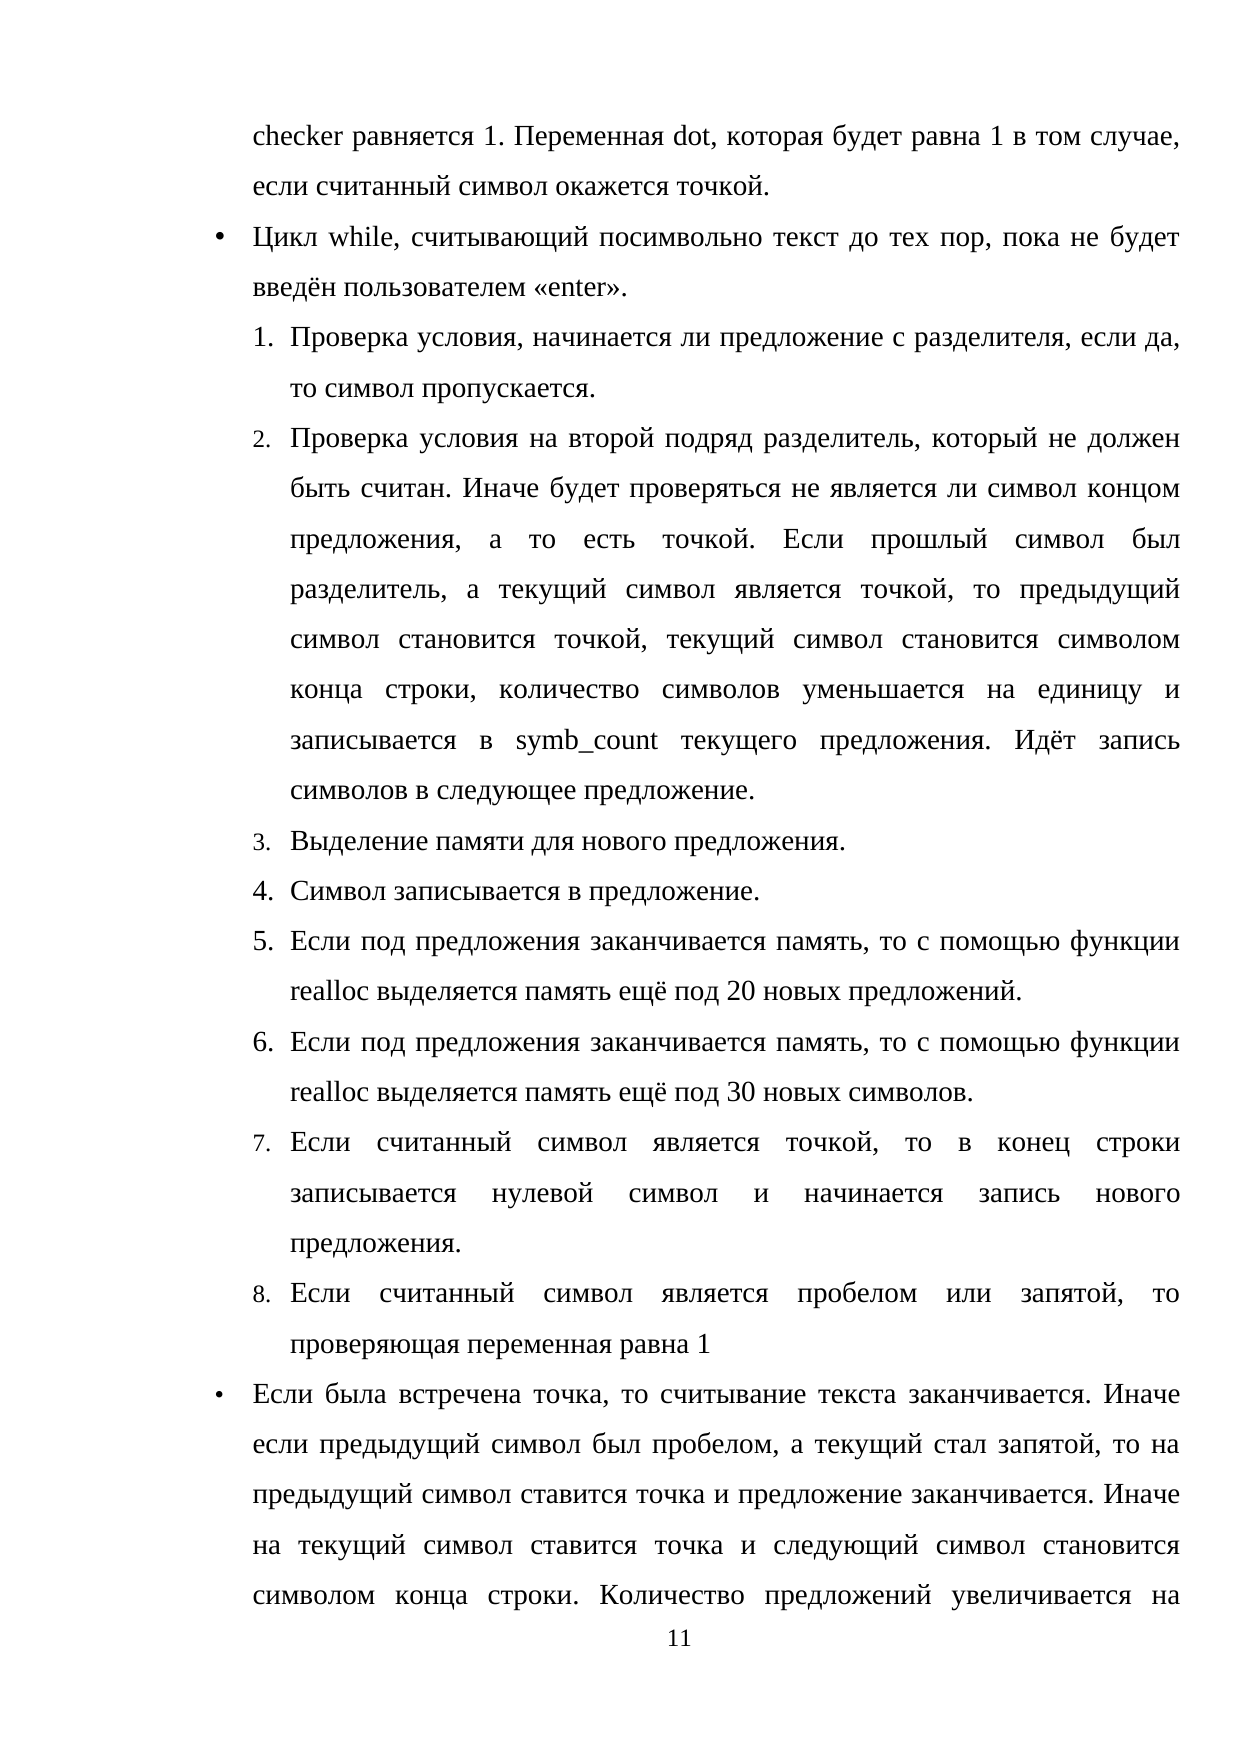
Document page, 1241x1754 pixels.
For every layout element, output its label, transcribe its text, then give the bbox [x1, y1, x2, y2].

list checker равняется 1. Переменная dot, которая будет равна 1 в том случае, если считанный символ окажется точкой. [215, 118, 1181, 202]
list Проверка условия, начинается ли предложение с разделителя, если да, то символ пропускается. [252, 319, 1181, 403]
list Если считанный символ является точкой, то в конец строки записывается нулевой символ и начинается запись нового предложения. [252, 1124, 1181, 1259]
list Выделение памяти для нового предложения. [252, 823, 1181, 856]
list Если под предложения заканчивается память, то с помощью функции realloc выделяется память ещё под 30 новых символов. [252, 1024, 1181, 1108]
list Проверка условия на второй подряд разделитель, который не должен быть считан. Иначе будет проверяться не является ли символ концом предложения, а то есть точкой. Если прошлый символ был разделитель, а текущий символ является точкой, то предыдущий символ становится точкой, текущий символ становится символом конца строки, количество символов уменьшается на единицу и записывается в symb_count текущего предложения. Идёт запись символов в следующее предложение. [252, 420, 1181, 806]
list Если под предложения заканчивается память, то с помощью функции realloc выделяется память ещё под 20 новых предложений. [252, 923, 1181, 1007]
list Если была встречена точка, то считывание текста заканчивается. Иначе если предыдущий символ был пробелом, а текущий стал запятой, то на предыдущий символ ставится точка и предложение заканчивается. Иначе на текущий символ ставится точка и следующий символ становится символом конца строки. Количество предложений увеличивается на [215, 1376, 1181, 1611]
list Символ записывается в предложение. [252, 873, 1181, 906]
list Цикл while, считывающий посимвольно текст до тех пор, пока не будет введён пользователем «enter». [215, 219, 1181, 303]
list Если считанный символ является пробелом или запятой, то проверяющая переменная равна 1 [252, 1275, 1181, 1359]
